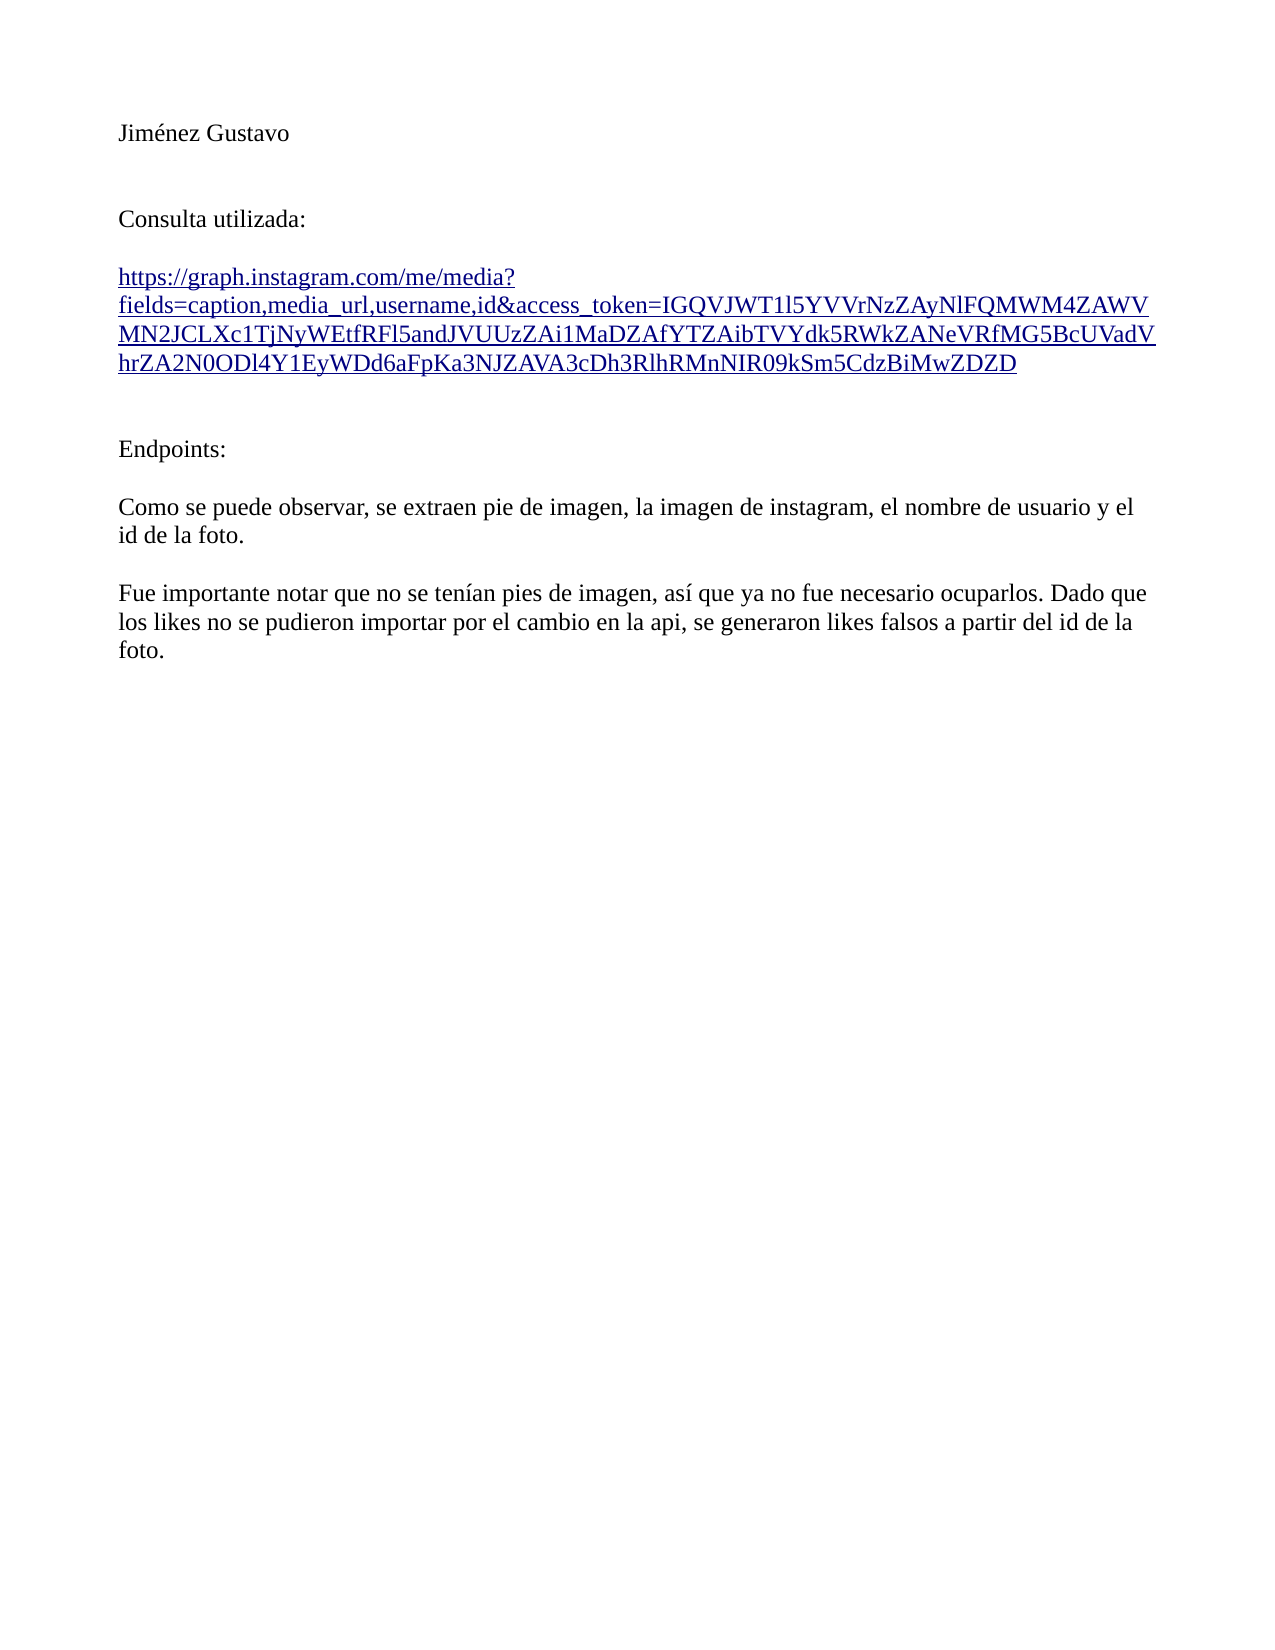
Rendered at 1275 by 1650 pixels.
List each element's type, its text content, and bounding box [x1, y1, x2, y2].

text https://graph.instagram.com/me/media?fields=caption,media_url,username,id&access_token=IGQVJWT1l5YVVrNzZAyNlFQMWM4ZAWVMN2JCLXc1TjNyWEtfRFl5andJVUUzZAi1MaDZAfYTZAibTVYdk5RWkZANeVRfMG5BcUVadVhrZA2N0ODl4Y1EyWDd6aFpKa3NJZAVA3cDh3RlhRMnNIR09kSm5CdzBiMwZDZD [118, 262, 1157, 377]
text Fue importante notar que no se tenían pies de imagen, así que ya no fue necesario ocuparlos. Dado que los likes no se pudieron importar por el cambio en la api, se generaron likes falsos a partir del id de la foto. [118, 578, 1157, 664]
text Jiménez Gustavo [118, 118, 1157, 147]
text Consulta utilizada: [118, 204, 1157, 233]
text Como se puede observar, se extraen pie de imagen, la imagen de instagram, el nombre de usuario y el id de la foto. [118, 492, 1157, 549]
text Endpoints: [118, 434, 1157, 463]
